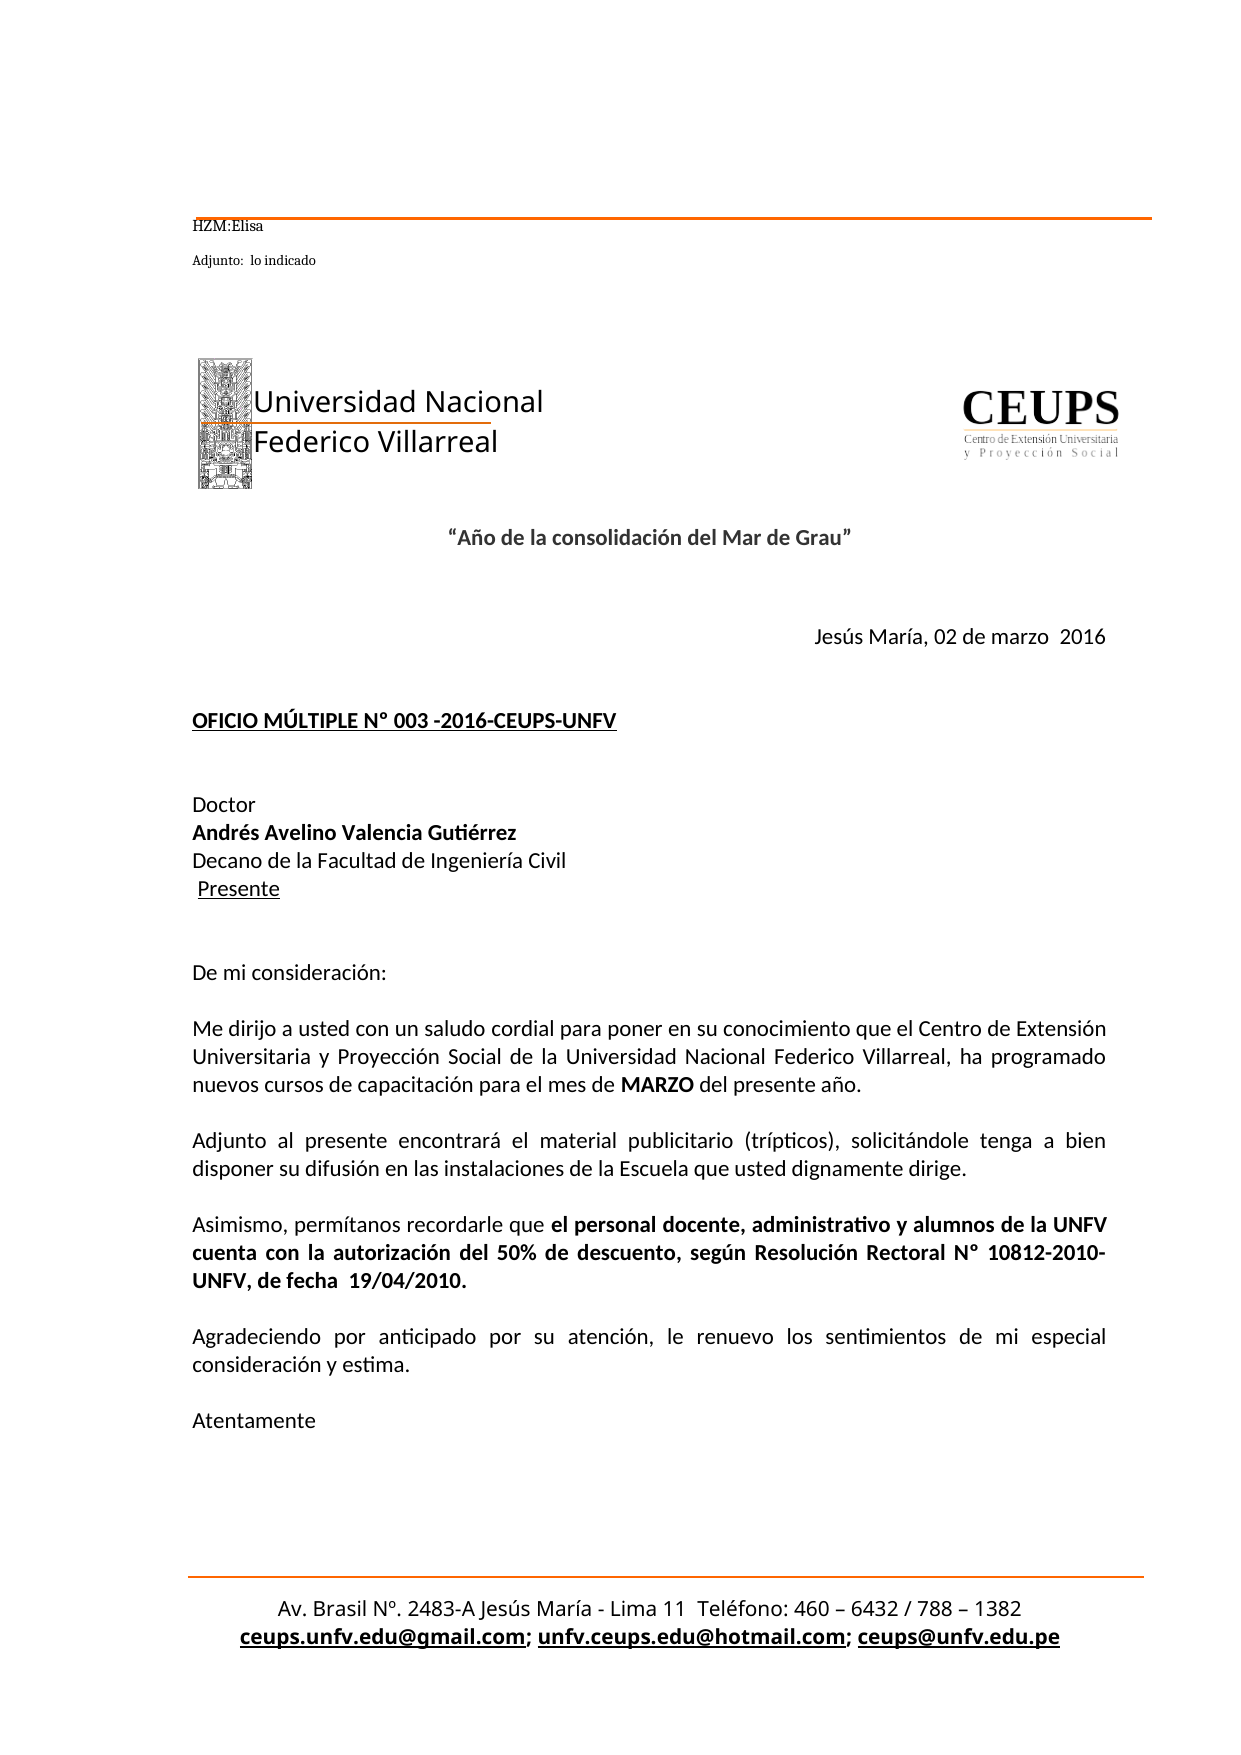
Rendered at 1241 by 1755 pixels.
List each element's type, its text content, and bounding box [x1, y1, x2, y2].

text Asimismo, permítanos recordarle que el personal docente, administrativo y alumnos de la UNFV cuenta con la autorización del 50% de descuento, según Resolución Rectoral Nº 10812-2010-UNFV, de fecha 19/04/2010. [192, 1210, 1107, 1294]
text Doctor [192, 790, 1107, 818]
text Decano de la Facultad de Ingeniería Civil [192, 846, 1107, 874]
text Atentamente [192, 1406, 1107, 1434]
text Me dirijo a usted con un saludo cordial para poner en su conocimiento que el Centro de Extensión Universitaria y Proyección Social de la Universidad Nacional Federico Villarreal, ha programado nuevos cursos de capacitación para el mes de MARZO del presente año. [192, 1014, 1107, 1098]
text Agradeciendo por anticipado por su atención, le renuevo los sentimientos de mi especial consideración y estima. [192, 1322, 1107, 1378]
text OFICIO MÚLTIPLE Nº 003 -2016-CEUPS-UNFV [192, 706, 1107, 734]
text Andrés Avelino Valencia Gutiérrez [192, 818, 1107, 846]
subtitle Universidad Nacional [253, 382, 1107, 421]
text De mi consideración: [192, 958, 1107, 986]
text Federico Villarreal [253, 421, 1107, 461]
text “Año de la consolidación del Mar de Grau” [192, 523, 1107, 552]
text Adjunto al presente encontrará el material publicitario (trípticos), solicitándole tenga a bien disponer su difusión en las instalaciones de la Escuela que usted dignamente dirige. [192, 1126, 1107, 1182]
text Presente [192, 874, 1107, 902]
text HZM:Elisa [192, 216, 1107, 236]
text Adjunto: lo indicado [192, 252, 1107, 269]
text Jesús María, 02 de marzo 2016 [192, 622, 1107, 650]
